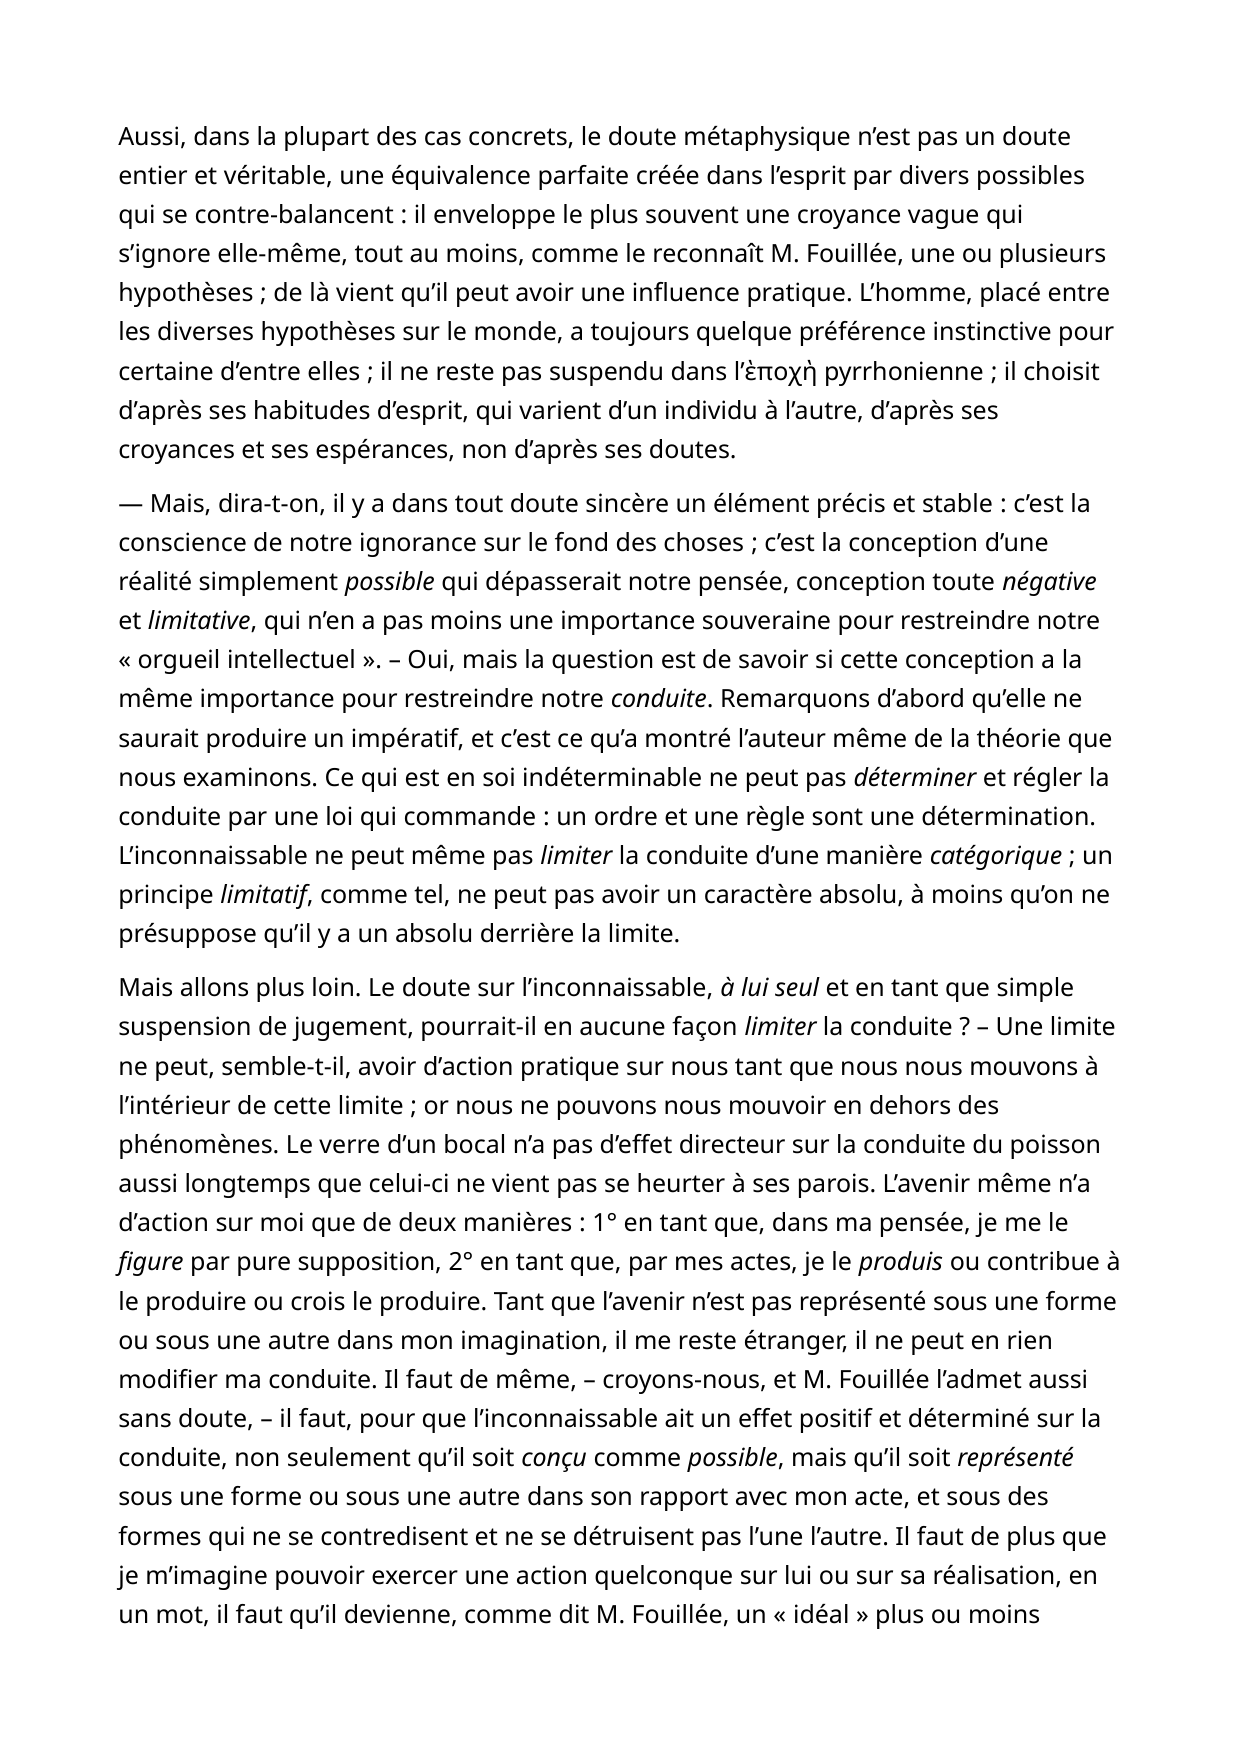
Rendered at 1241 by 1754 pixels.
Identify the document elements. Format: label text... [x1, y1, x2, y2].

text Mais allons plus loin. Le doute sur l’inconnaissable, à lui seul et en tant que simple suspension de jugement, pourrait-il en aucune façon limiter la conduite ? – Une limite ne peut, semble-t-il, avoir d’action pratique sur nous tant que nous nous mouvons à l’intérieur de cette limite ; or nous ne pouvons nous mouvoir en dehors des phénomènes. Le verre d’un bocal n’a pas d’effet directeur sur la conduite du poisson aussi longtemps que celui-ci ne vient pas se heurter à ses parois. L’avenir même n’a d’action sur moi que de deux manières : 1° en tant que, dans ma pensée, je me le figure par pure supposition, 2° en tant que, par mes actes, je le produis ou contribue à le produire ou crois le produire. Tant que l’avenir n’est pas représenté sous une forme ou sous une autre dans mon imagination, il me reste étranger, il ne peut en rien modifier ma conduite. Il faut de même, – croyons-nous, et M. Fouillée l’admet aussi sans doute, – il faut, pour que l’inconnaissable ait un effet positif et déterminé sur la conduite, non seulement qu’il soit conçu comme possible, mais qu’il soit représenté sous une forme ou sous une autre dans son rapport avec mon acte, et sous des formes qui ne se contredisent et ne se détruisent pas l’une l’autre. Il faut de plus que je m’imagine pouvoir exercer une action quelconque sur lui ou sur sa réalisation, en un mot, il faut qu’il devienne, comme dit M. Fouillée, un « idéal » plus ou moins [118, 970, 1122, 1631]
text — Mais, dira-t-on, il y a dans tout doute sincère un élément précis et stable : c’est la conscience de notre ignorance sur le fond des choses ; c’est la conception d’une réalité simplement possible qui dépasserait notre pensée, conception toute négative et limitative, qui n’en a pas moins une importance souveraine pour restreindre notre « orgueil intellectuel ». – Oui, mais la question est de savoir si cette conception a la même importance pour restreindre notre conduite. Remarquons d’abord qu’elle ne saurait produire un impératif, et c’est ce qu’a montré l’auteur même de la théorie que nous examinons. Ce qui est en soi indéterminable ne peut pas déterminer et régler la conduite par une loi qui commande : un ordre et une règle sont une détermination. L’inconnaissable ne peut même pas limiter la conduite d’une manière catégorique ; un principe limitatif, comme tel, ne peut pas avoir un caractère absolu, à moins qu’on ne présuppose qu’il y a un absolu derrière la limite. [118, 485, 1122, 950]
text Aussi, dans la plupart des cas concrets, le doute métaphysique n’est pas un doute entier et véritable, une équivalence parfaite créée dans l’esprit par divers possibles qui se contre-balancent : il enveloppe le plus souvent une croyance vague qui s’ignore elle-même, tout au moins, comme le reconnaît M. Fouillée, une ou plusieurs hypothèses ; de là vient qu’il peut avoir une influence pratique. L’homme, placé entre les diverses hypothèses sur le monde, a toujours quelque préférence instinctive pour certaine d’entre elles ; il ne reste pas suspendu dans l’ὲποχὴ pyrrhonienne ; il choisit d’après ses habitudes d’esprit, qui varient d’un individu à l’autre, d’après ses croyances et ses espérances, non d’après ses doutes. [118, 118, 1122, 466]
